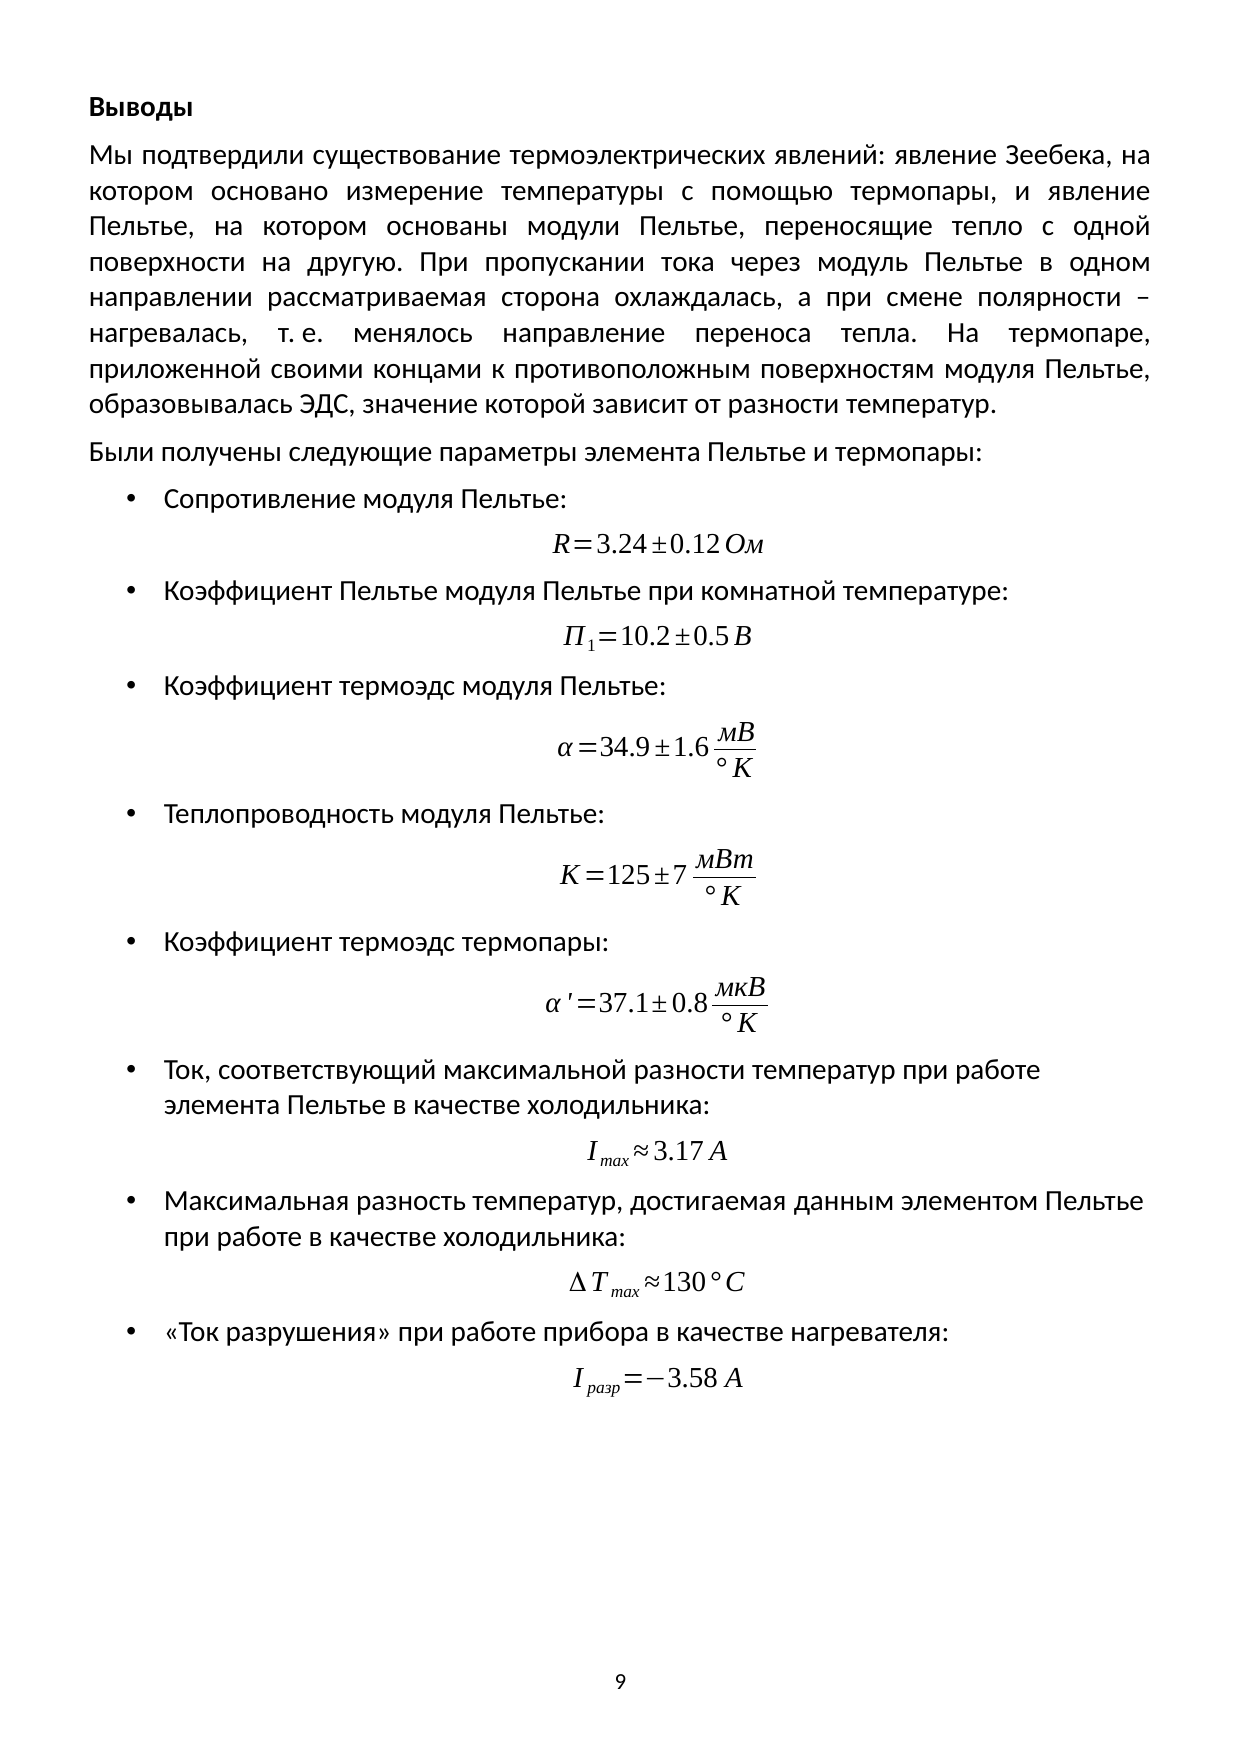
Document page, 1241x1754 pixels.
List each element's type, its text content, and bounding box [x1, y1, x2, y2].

list Коэффициент термоэдс модуля Пельтье: [126, 667, 1152, 703]
list Сопротивление модуля Пельтье: [126, 480, 1152, 516]
list «Ток разрушения» при работе прибора в качестве нагревателя: [126, 1313, 1152, 1349]
text Выводы [88, 88, 1152, 124]
text Были получены следующие параметры элемента Пельтье и термопары: [88, 433, 1152, 468]
text Мы подтвердили существование термоэлектрических явлений: явление Зеебека, на котором основано измерение температуры с помощью термопары, и явление Пельтье, на котором основаны модули Пельтье, переносящие тепло с одной поверхности на другую. При пропускании тока через модуль Пельтье в одном направлении рассматриваемая сторона охлаждалась, а при смене полярности – нагревалась, т. е. менялось направление переноса тепла. На термопаре, приложенной своими концами к противоположным поверхностям модуля Пельтье, образовывалась ЭДС, значение которой зависит от разности температур. [88, 136, 1152, 421]
list Коэффициент термоэдс термопары: [126, 923, 1152, 958]
list Коэффициент Пельтье модуля Пельтье при комнатной температуре: [126, 572, 1152, 607]
list Максимальная разность температур, достигаемая данным элементом Пельтье при работе в качестве холодильника: [126, 1182, 1152, 1253]
list Ток, соответствующий максимальной разности температур при работе элемента Пельтье в качестве холодильника: [126, 1051, 1152, 1122]
list Теплопроводность модуля Пельтье: [126, 795, 1152, 831]
